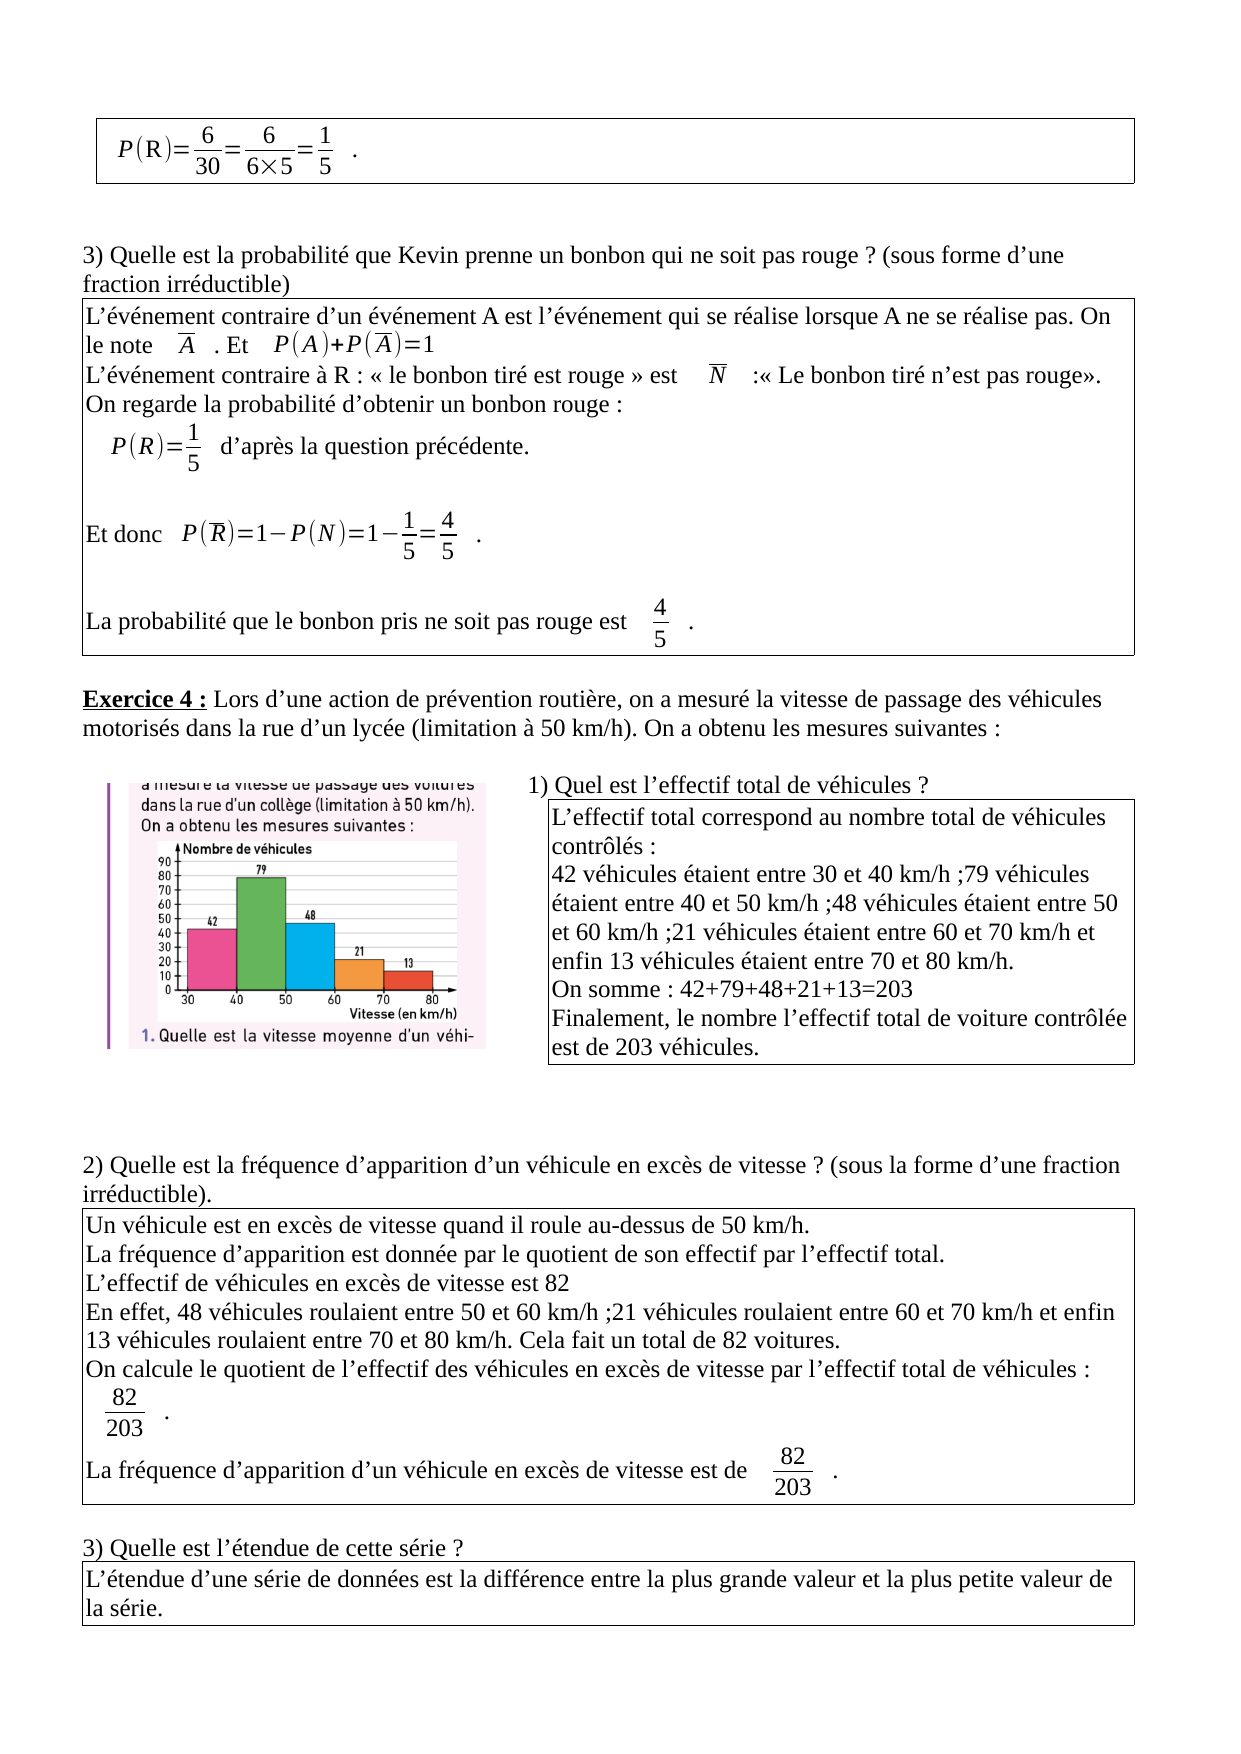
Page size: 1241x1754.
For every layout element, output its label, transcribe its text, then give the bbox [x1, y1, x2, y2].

picture [132, 783, 528, 1049]
table_header Un véhicule est en excès de vitesse quand il roule au-dessus de 50 km/h. La fréquence d’apparition est donnée par le quotient de son effectif par l’effectif total. L’effectif de véhicules en excès de vitesse est 82 En effet, 48 véhicules roulaient entre 50 et 60 km/h ;21 véhicules roulaient entre 60 et 70 km/h et enfin 13 véhicules roulaient entre 70 et 80 km/h. Cela fait un total de 82 voitures. On calcule le quotient de l’effectif des véhicules en excès de vitesse par l’effectif total de véhicules : . La fréquence d’apparition d’un véhicule en excès de vitesse est de . [83, 1209, 1134, 1504]
text 3) Quelle est l’étendue de cette série ? [82, 1533, 1134, 1561]
table_header L’étendue d’une série de données est la différence entre la plus grande valeur et la plus petite valeur de la série. [83, 1562, 1134, 1625]
text 3) Quelle est la probabilité que Kevin prenne un bonbon qui ne soit pas rouge ? (sous forme d’une fraction irréductible) [82, 241, 1134, 298]
table_header Dans une expérience aléatoire où il y a équiprobabilité, la probabilité d’un événement est égale au quotient : La situation est une situation d’équiprobabilité. Soit R l’événement « Kevin pioche un bonbon rouge ». On a 6 bonbons rouges sur 30 bonbons au total. . [97, 119, 1134, 183]
text 2) Quelle est la fréquence d’apparition d’un véhicule en excès de vitesse ? (sous la forme d’une fraction irréductible). [82, 1150, 1134, 1207]
table_header L’événement contraire d’un événement A est l’événement qui se réalise lorsque A ne se réalise pas. On le note . Et L’événement contraire à R : « le bonbon tiré est rouge » est :« Le bonbon tiré n’est pas rouge». On regarde la probabilité d’obtenir un bonbon rouge : d’après la question précédente. Et donc. La probabilité que le bonbon pris ne soit pas rouge est . [83, 299, 1134, 655]
text Exercice 4 : Lors d’une action de prévention routière, on a mesuré la vitesse de passage des véhicules motorisés dans la rue d’un lycée (limitation à 50 km/h). On a obtenu les mesures suivantes : [82, 684, 1134, 741]
text 1) Quel est l’effectif total de véhicules ? [82, 770, 1134, 799]
table_header L’effectif total correspond au nombre total de véhicules contrôlés : 42 véhicules étaient entre 30 et 40 km/h ;79 véhicules étaient entre 40 et 50 km/h ;48 véhicules étaient entre 50 et 60 km/h ;21 véhicules étaient entre 60 et 70 km/h et enfin 13 véhicules étaient entre 70 et 80 km/h. On somme : 42+79+48+21+13=203 Finalement, le nombre l’effectif total de voiture contrôlée est de 203 véhicules. [549, 800, 1134, 1064]
